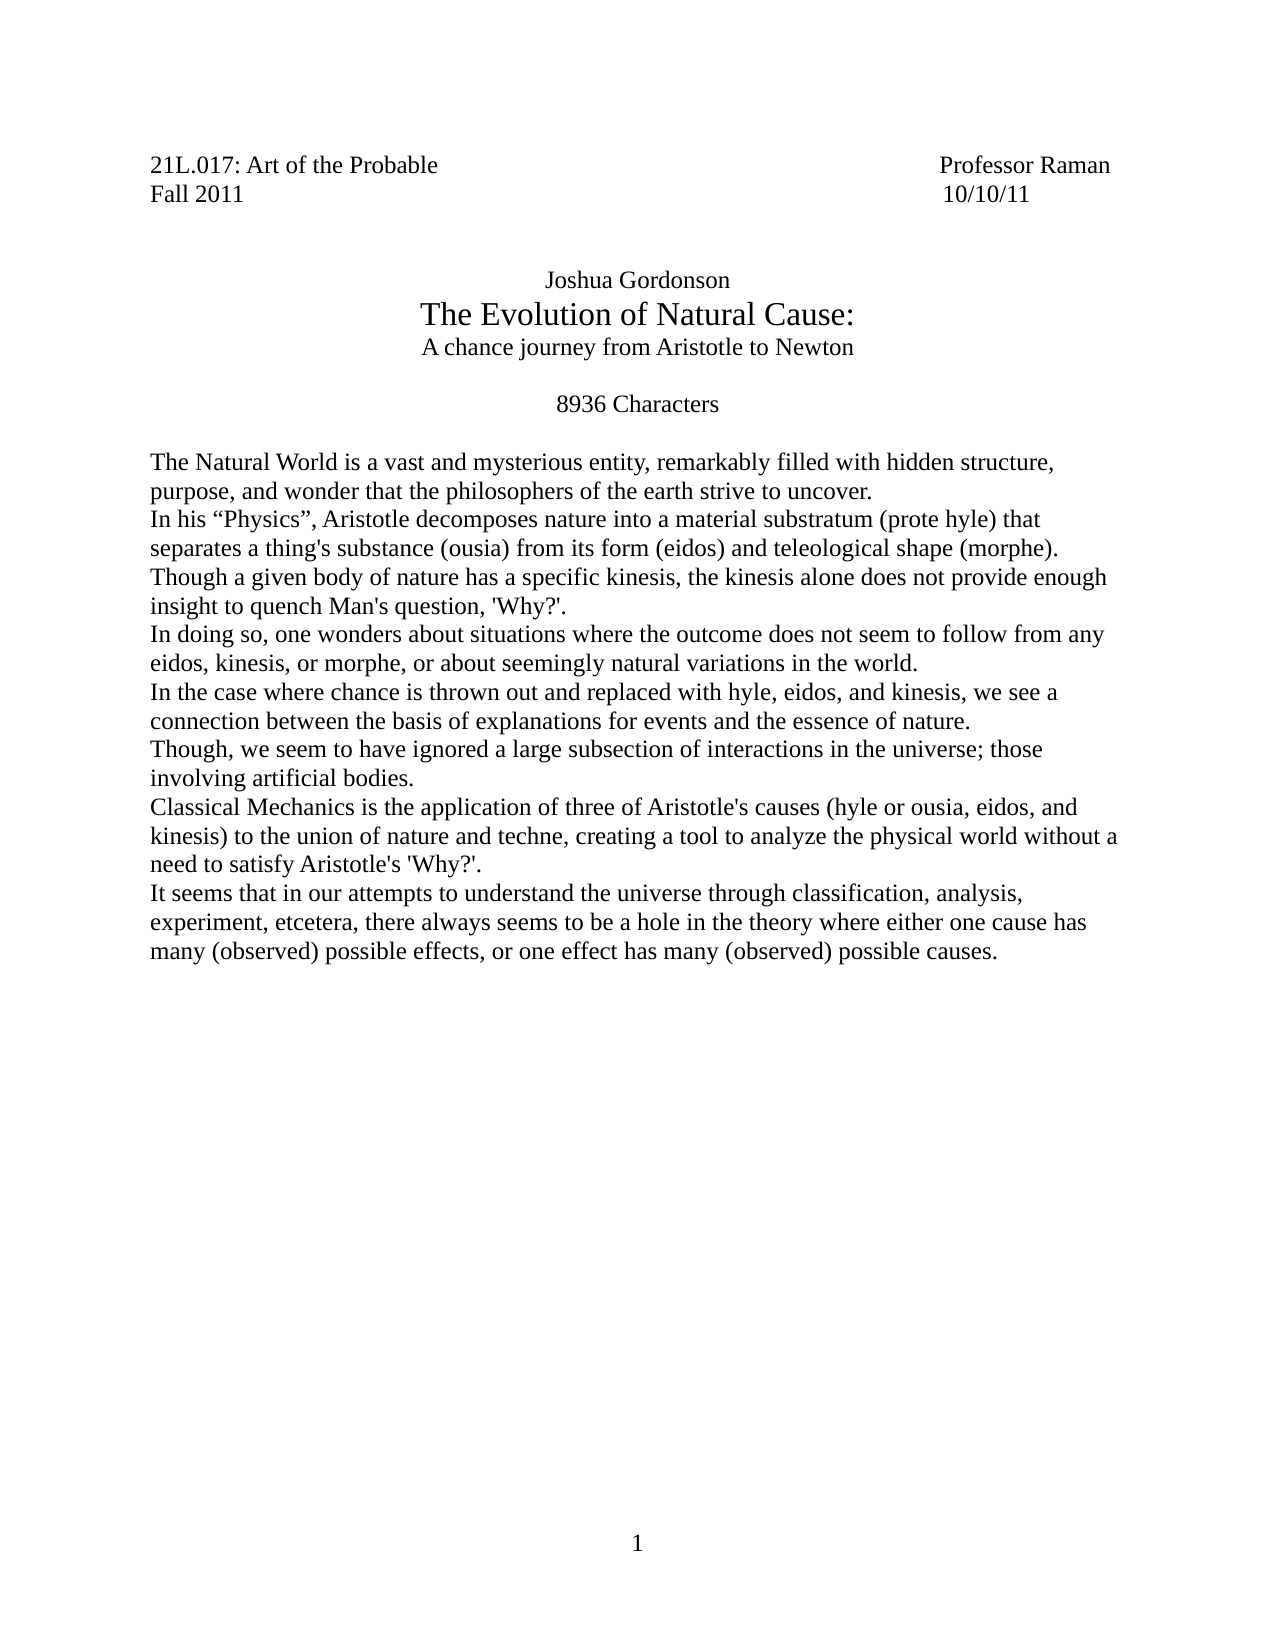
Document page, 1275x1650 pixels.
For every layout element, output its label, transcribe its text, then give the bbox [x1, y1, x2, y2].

text In doing so, one wonders about situations where the outcome does not seem to follow from any eidos, kinesis, or morphe, or about seemingly natural variations in the world. [150, 619, 1125, 677]
text Joshua Gordonson [150, 265, 1125, 294]
text 8936 Characters [150, 389, 1125, 418]
text In the case where chance is thrown out and replaced with hyle, eidos, and kinesis, we see a connection between the basis of explanations for events and the essence of nature. [150, 677, 1125, 734]
text A chance journey from Aristotle to Newton [150, 332, 1125, 361]
text Though, we seem to have ignored a large subsection of interactions in the universe; those involving artificial bodies. [150, 734, 1125, 792]
text Fall 2011 10/10/11 [150, 179, 1125, 207]
text It seems that in our attempts to understand the universe through classification, analysis, experiment, etcetera, there always seems to be a hole in the theory where either one cause has many (observed) possible effects, or one effect has many (observed) possible causes. [150, 878, 1125, 964]
text The Evolution of Natural Cause: [150, 294, 1125, 332]
text 21L.017: Art of the Probable Professor Raman [150, 150, 1125, 179]
text Classical Mechanics is the application of three of Aristotle's causes (hyle or ousia, eidos, and kinesis) to the union of nature and techne, creating a tool to analyze the physical world without a need to satisfy Aristotle's 'Why?'. [150, 792, 1125, 878]
text In his “Physics”, Aristotle decomposes nature into a material substratum (prote hyle) that separates a thing's substance (ousia) from its form (eidos) and teleological shape (morphe). Though a given body of nature has a specific kinesis, the kinesis alone does not provide enough insight to quench Man's question, 'Why?'. [150, 504, 1125, 619]
text The Natural World is a vast and mysterious entity, remarkably filled with hidden structure, purpose, and wonder that the philosophers of the earth strive to uncover. [150, 447, 1125, 504]
